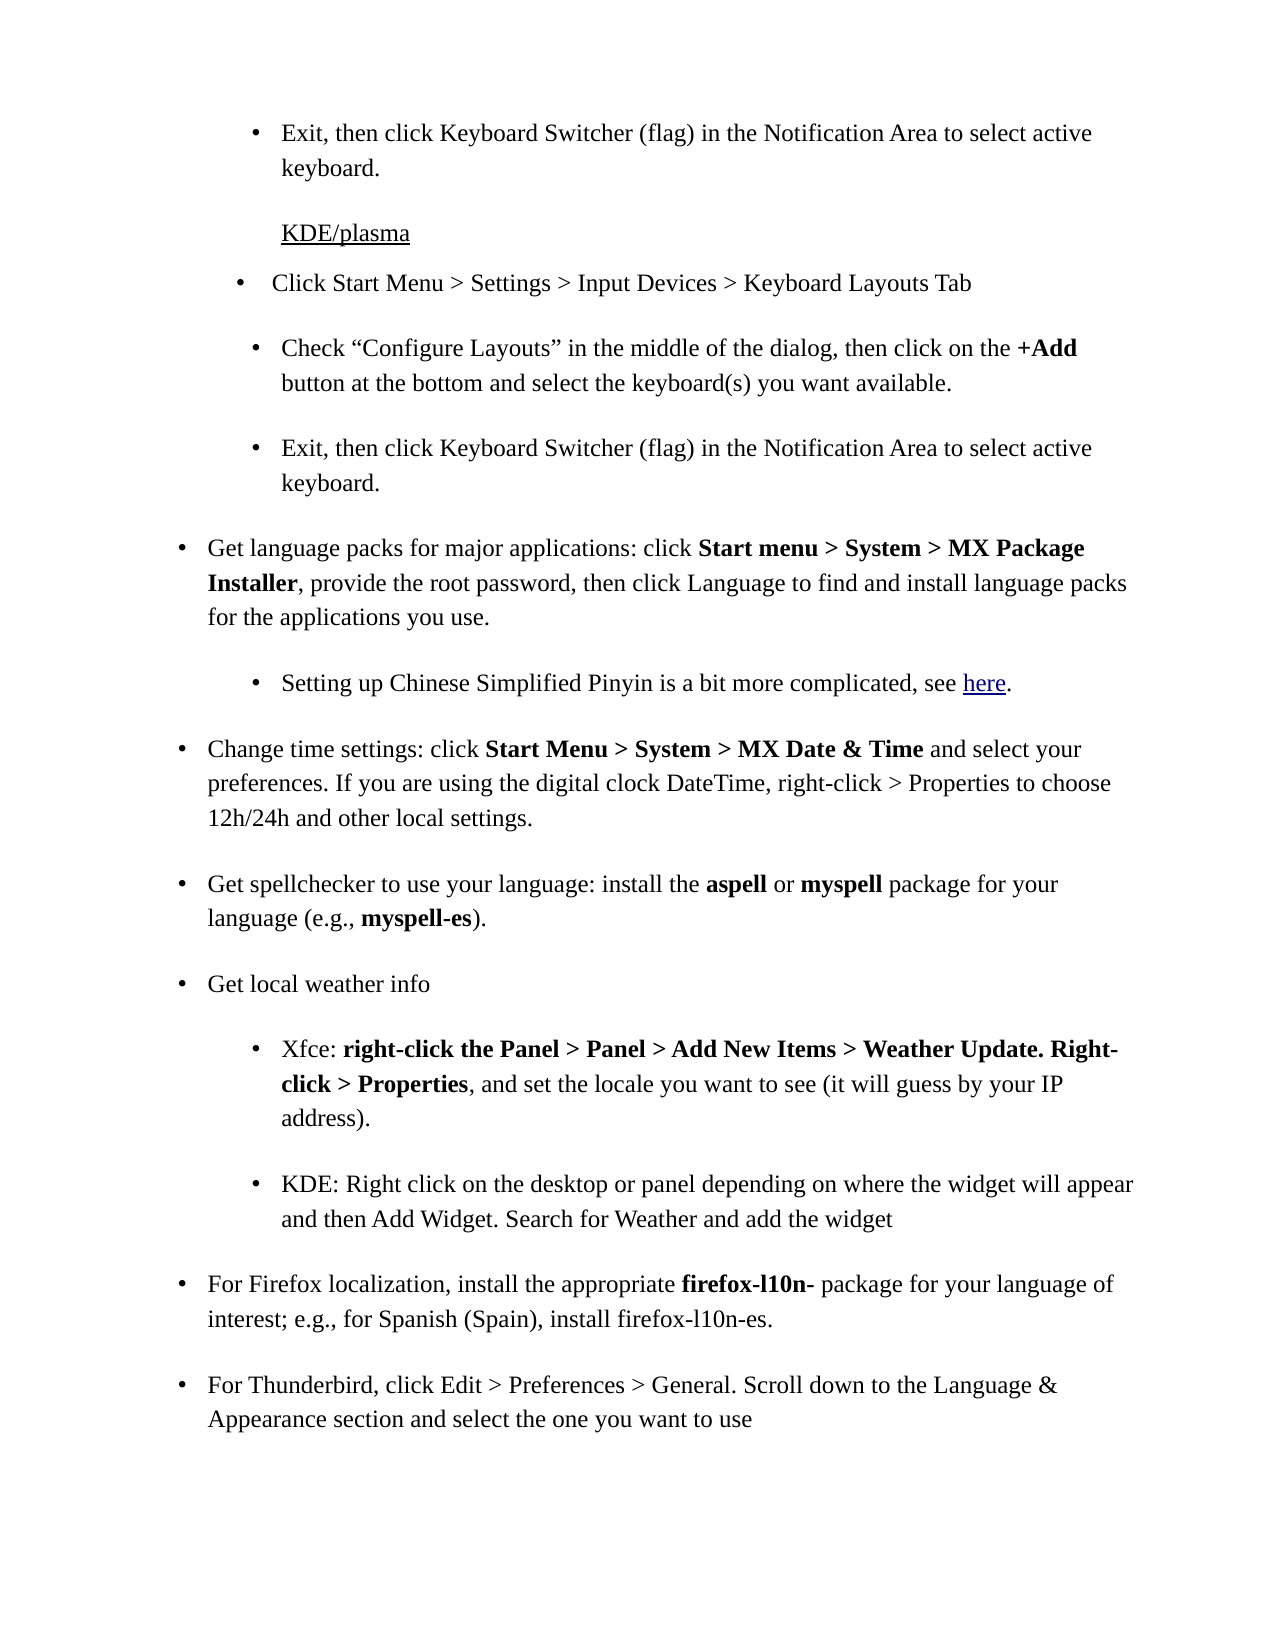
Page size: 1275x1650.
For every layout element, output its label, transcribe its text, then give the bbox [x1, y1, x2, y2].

list Get spellchecker to use your language: install the aspell or myspell package for your language (e.g., myspell-es). [178, 869, 1141, 932]
list Xfce: right-click the Panel > Panel > Add New Items > Weather Update. Right-click > Properties, and set the locale you want to see (it will guess by your IP address). [252, 1034, 1141, 1132]
list Check “Configure Layouts” in the middle of the dialog, then click on the +Add button at the bottom and select the keyboard(s) you want available. [252, 333, 1141, 396]
list Exit, then click Keyboard Switcher (flag) in the Notification Area to select active keyboard. [252, 118, 1141, 181]
list Get language packs for major applications: click Start menu > System > MX Package Installer, provide the root password, then click Language to find and install language packs for the applications you use. [178, 533, 1141, 631]
list Click Start Menu > Settings > Input Devices > Keyboard Layouts Tab [236, 268, 1157, 297]
list Change time settings: click Start Menu > System > MX Date & Time and select your preferences. If you are using the digital clock DateTime, right-click > Properties to choose 12h/24h and other local settings. [178, 734, 1141, 832]
list Get local weather info [178, 969, 1141, 998]
list For Thunderbird, click Edit > Preferences > General. Scroll down to the Language & Appearance section and select the one you want to use [178, 1370, 1141, 1433]
list For Firefox localization, install the appropriate firefox-l10n- package for your language of interest; e.g., for Spanish (Spain), install firefox-l10n-es. [178, 1269, 1141, 1333]
list KDE/plasma [252, 218, 1141, 247]
list Setting up Chinese Simplified Pinyin is a bit more complicated, see here. [252, 668, 1141, 697]
list KDE: Right click on the desktop or panel depending on where the widget will appear and then Add Widget. Search for Weather and add the widget [252, 1169, 1141, 1232]
list Exit, then click Keyboard Switcher (flag) in the Notification Area to select active keyboard. [252, 433, 1141, 497]
